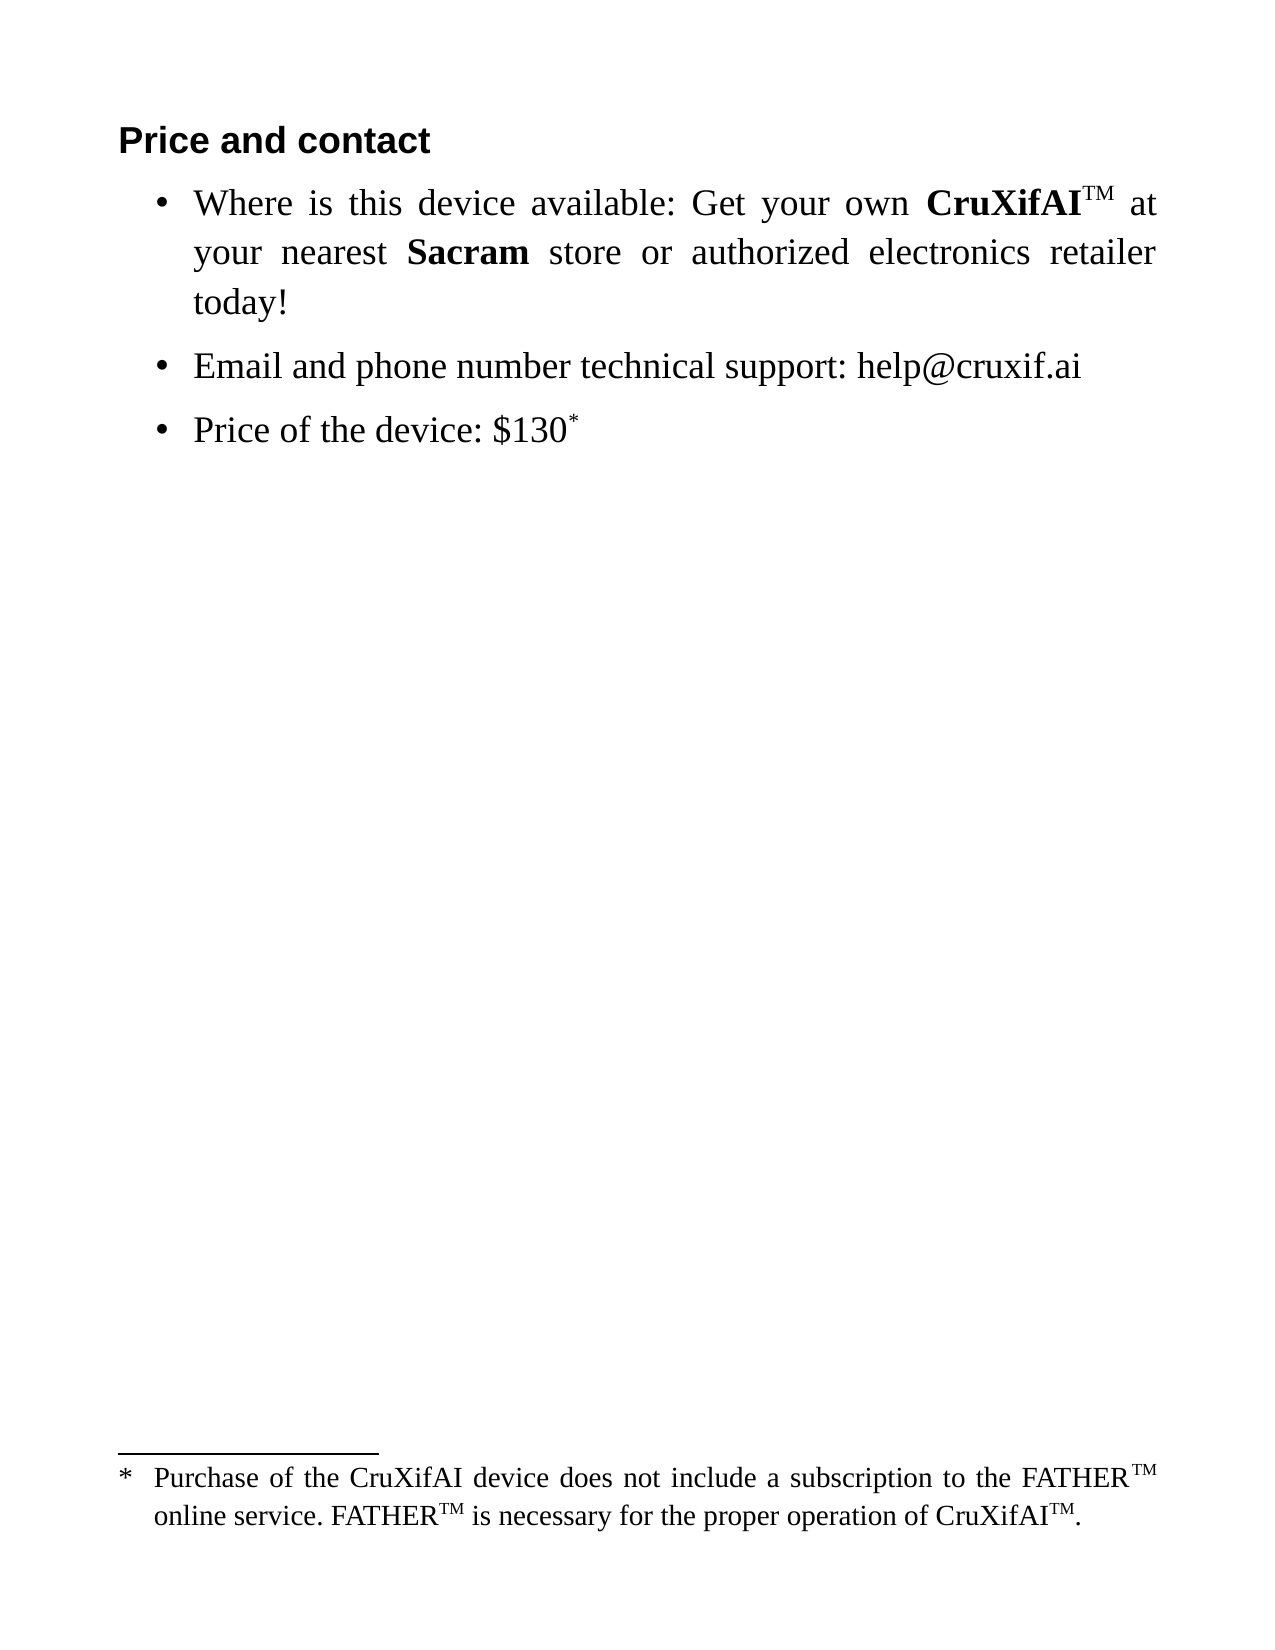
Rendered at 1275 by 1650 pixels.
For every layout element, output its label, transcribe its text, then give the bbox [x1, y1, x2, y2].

list Where is this device available: Get your own CruXifAITM at your nearest Sacram store or authorized electronics retailer today! [156, 180, 1157, 322]
list Email and phone number technical support: help@cruxif.ai [156, 343, 1157, 387]
list Purchase of the CruXifAI device does not include a subscription to the FATHERTM online service. FATHERTM is necessary for the proper operation of CruXifAITM. [118, 1460, 1157, 1532]
list Price of the device: $130 [156, 408, 1157, 451]
subtitle Price and contact [118, 118, 1157, 161]
